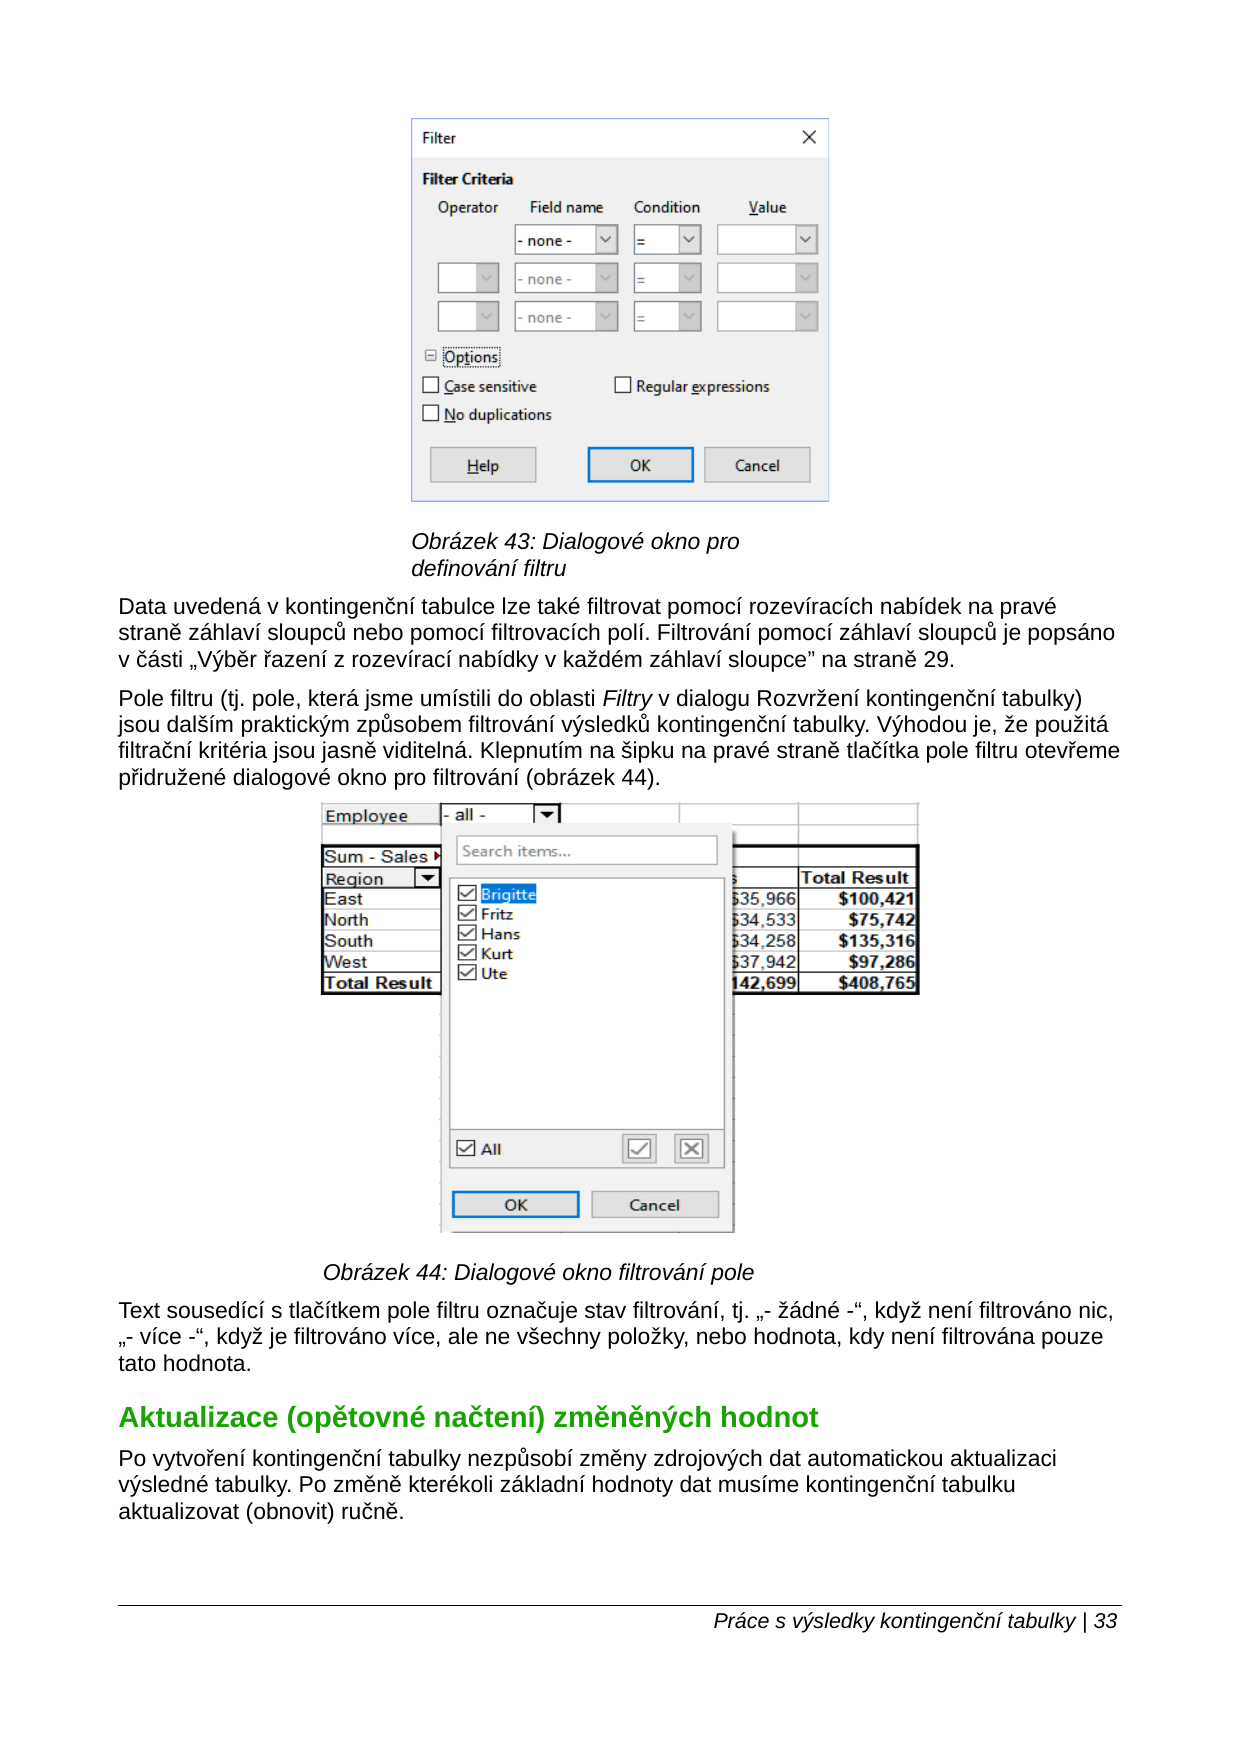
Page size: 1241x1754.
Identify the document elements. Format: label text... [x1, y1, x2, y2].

subtitle Aktualizace (opětovné načtení) změněných hodnot [118, 1400, 1122, 1433]
text Po vytvoření kontingenční tabulky nezpůsobí změny zdrojových dat automatickou aktualizaci výsledné tabulky. Po změně kterékoli základní hodnoty dat musíme kontingenční tabulku aktualizovat (obnovit) ručně. [118, 1445, 1122, 1524]
picture [320, 802, 920, 1233]
text Pole filtru (tj. pole, která jsme umístili do oblasti Filtry v dialogu Rozvržení kontingenční tabulky) jsou dalším praktickým způsobem filtrování výsledků kontingenční tabulky. Výhodou je, že použitá filtrační kritéria jsou jasně viditelná. Klepnutím na šipku na pravé straně tlačítka pole filtru otevřeme přidružené dialogové okno pro filtrování (obrázek 44). [118, 684, 1122, 790]
picture [411, 118, 830, 502]
text Obrázek 43: Dialogové okno pro definování filtru [411, 502, 829, 581]
text Data uvedená v kontingenční tabulce lze také filtrovat pomocí rozevíracích nabídek na pravé straně záhlaví sloupců nebo pomocí filtrovacích polí. Filtrování pomocí záhlaví sloupců je popsáno v části „Výběr řazení pomocí rozevíracích nabídek v záhlaví sloupců” na straně 26. [118, 593, 1122, 672]
text Obrázek 44: Dialogové okno filtrování pole [323, 1233, 917, 1285]
text Text sousedící s tlačítkem pole filtru označuje stav filtrování, tj. „- žádné -“, když není filtrováno nic, „- více -“, když je filtrováno více, ale ne všechny položky, nebo hodnota, kdy není filtrována pouze tato hodnota. [118, 1297, 1122, 1376]
